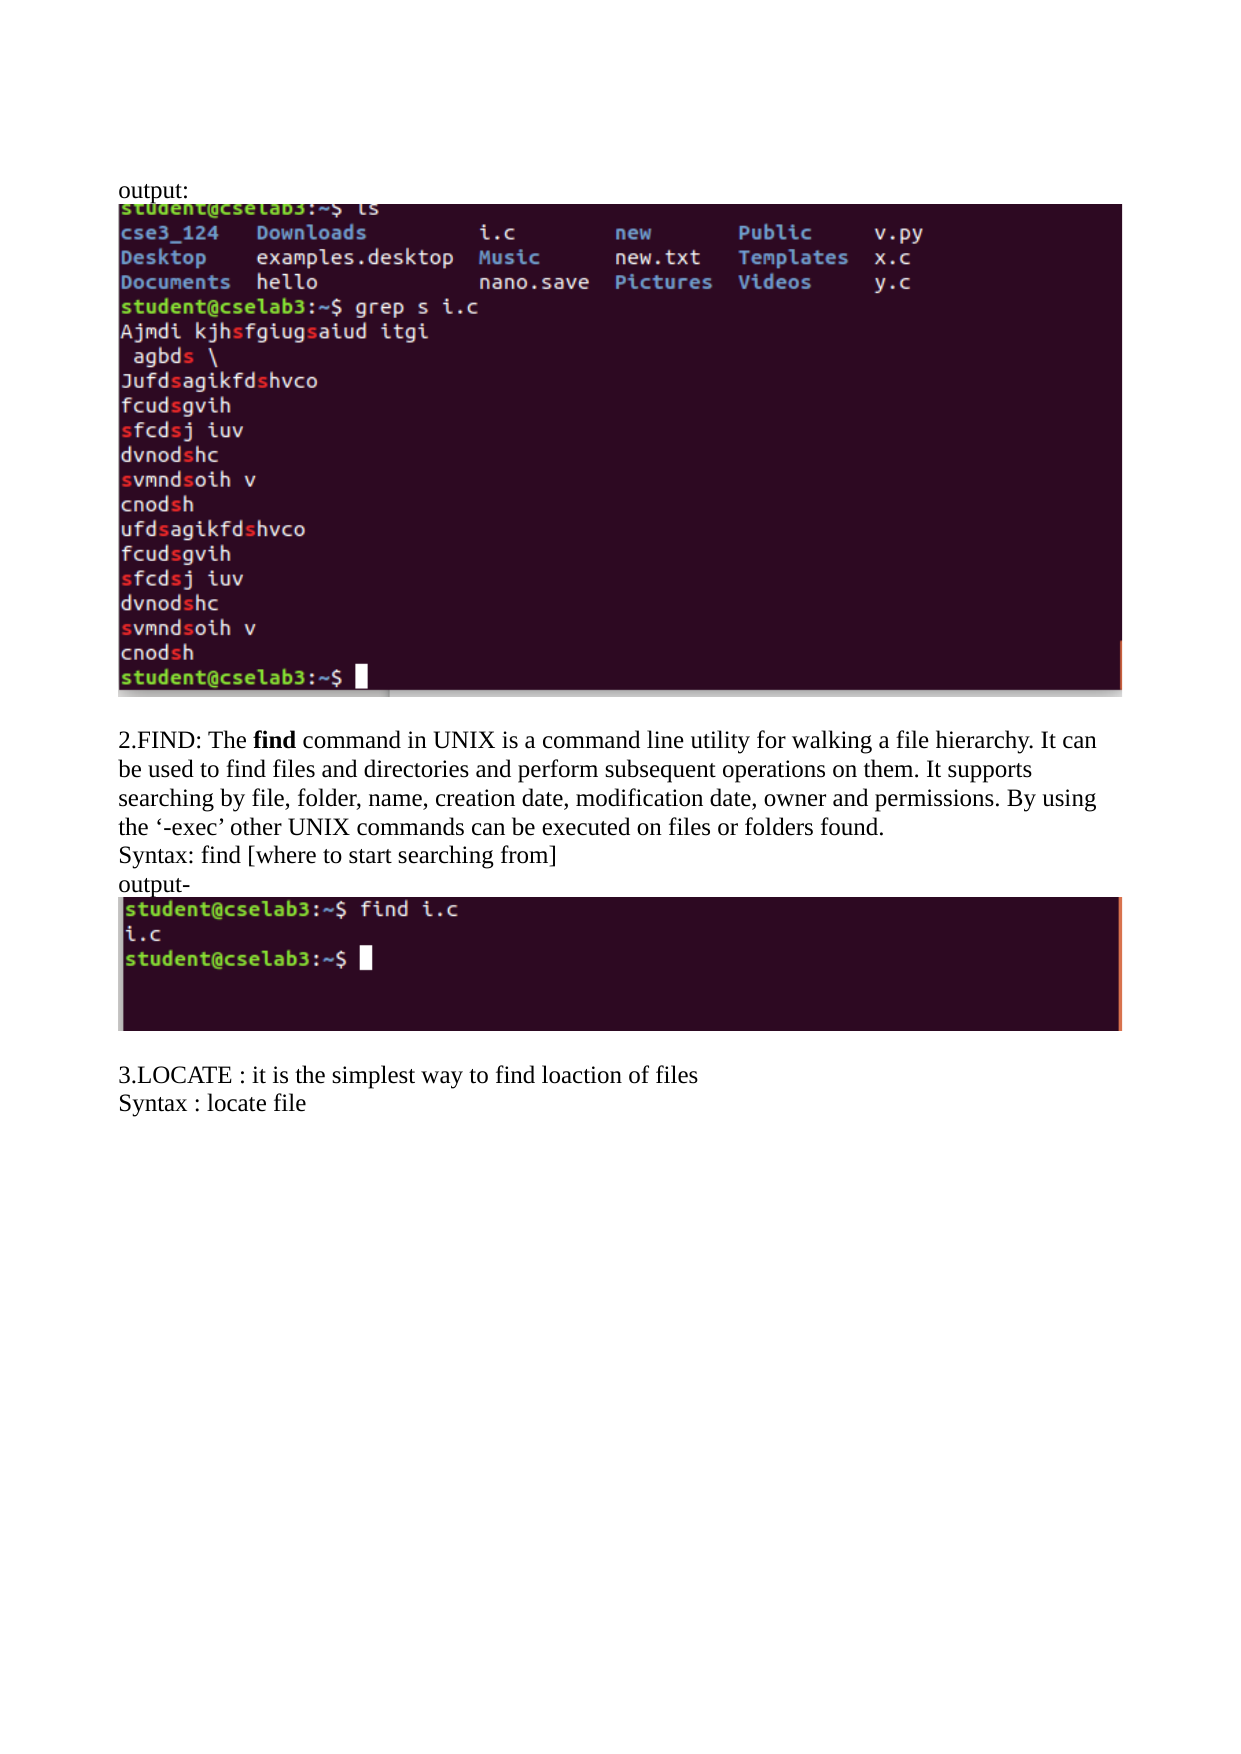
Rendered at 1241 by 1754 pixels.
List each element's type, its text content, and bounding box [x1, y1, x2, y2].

text 3.LOCATE : it is the simplest way to find loaction of files [118, 1060, 1122, 1088]
text Syntax : locate file [118, 1088, 1122, 1117]
text output: [118, 176, 1122, 204]
text output- [118, 869, 1122, 897]
text 2.FIND: The find command in UNIX is a command line utility for walking a file hierarchy. It can be used to find files and directories and perform subsequent operations on them. It supports searching by file, folder, name, creation date, modification date, owner and permissions. By using the ‘-exec’ other UNIX commands can be executed on files or folders found. [118, 725, 1122, 840]
picture [118, 897, 1123, 1031]
text Syntax: find [where to start searching from] [118, 840, 1122, 869]
picture [118, 204, 1123, 697]
